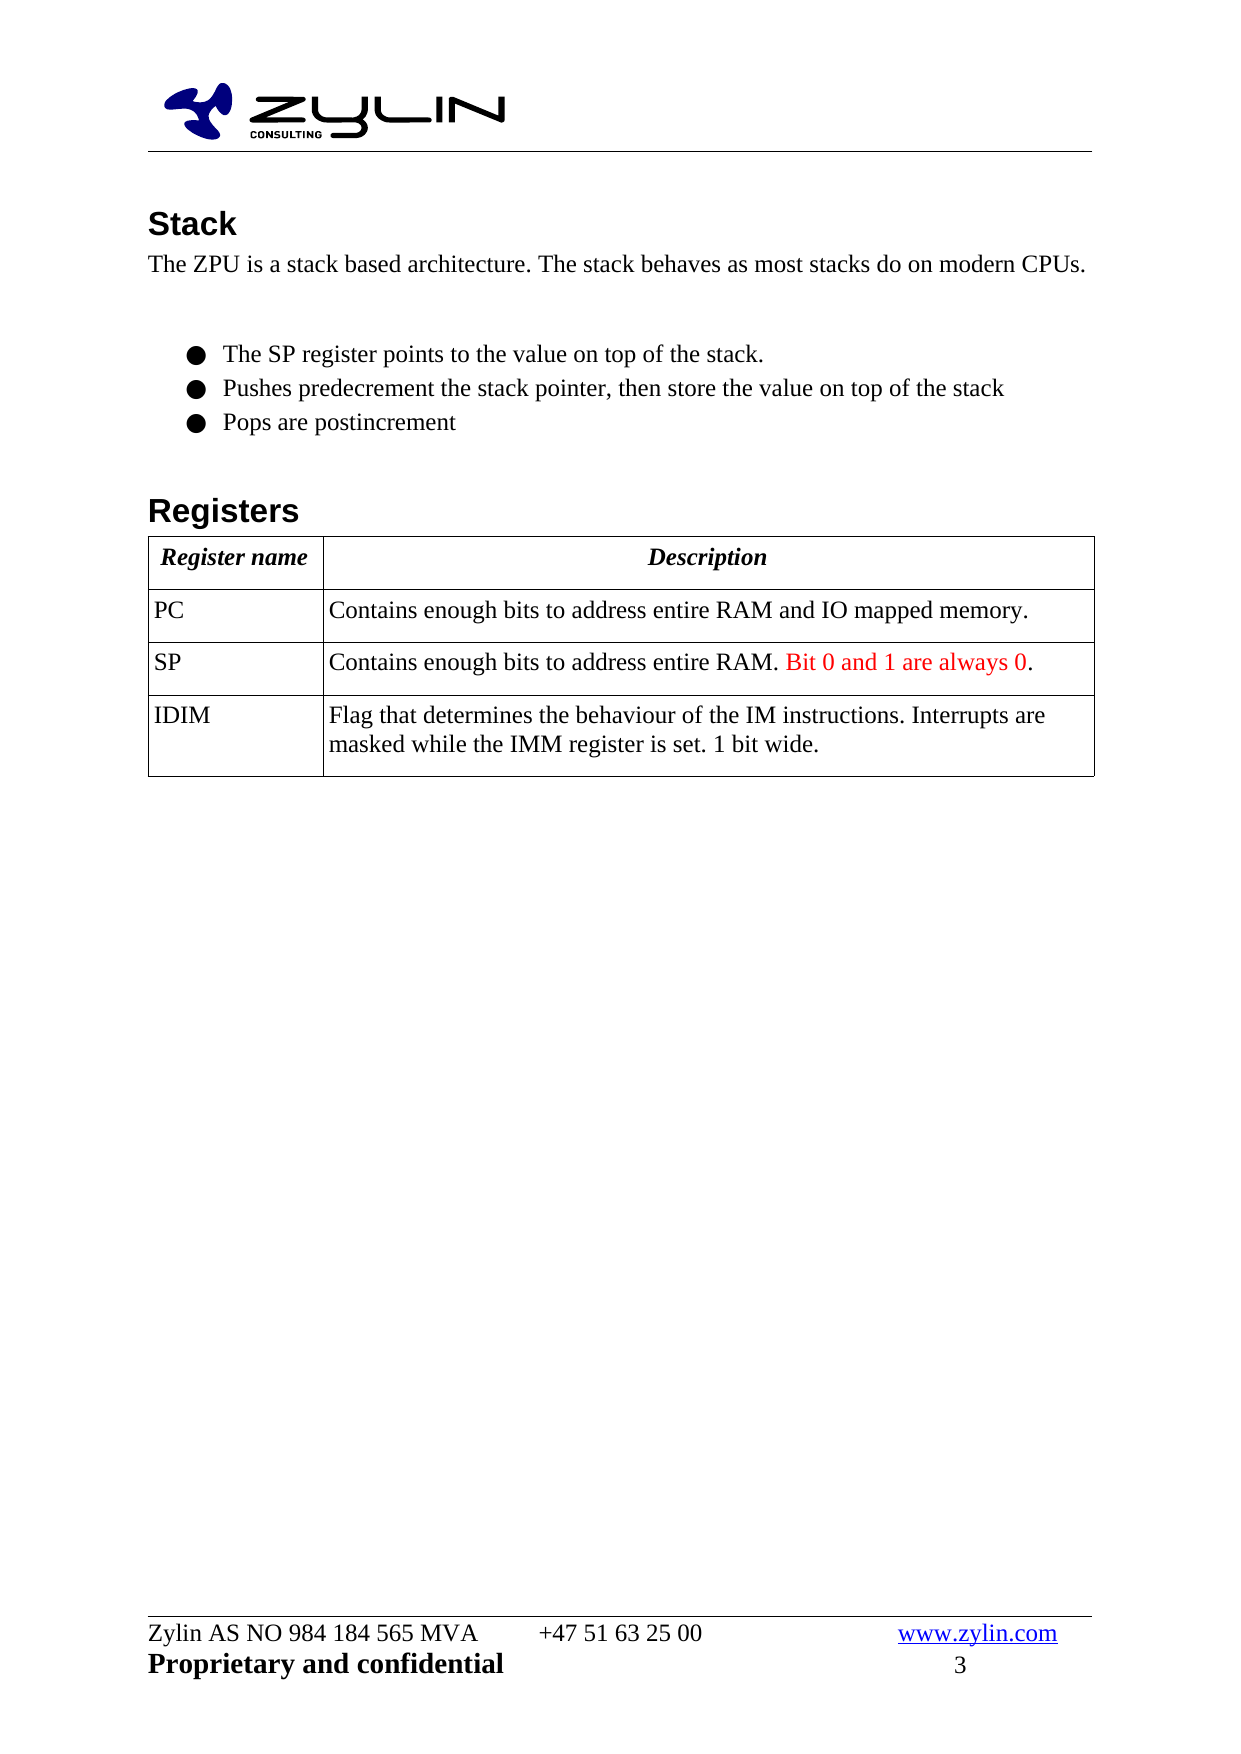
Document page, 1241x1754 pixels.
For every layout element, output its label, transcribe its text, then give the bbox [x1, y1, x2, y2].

table_header Register name [149, 537, 323, 589]
list The SP register points to the value on top of the stack. [185, 335, 1092, 369]
table_cell Contains enough bits to address entire RAM and IO mapped memory. [324, 590, 1094, 642]
table_cell IDIM [149, 696, 323, 776]
table_cell Contains enough bits to address entire RAM. Bit 0 and 1 are always 0. [324, 643, 1094, 694]
table_header Description [324, 537, 1094, 589]
text The ZPU is a stack based architecture. The stack behaves as most stacks do on modern CPUs. [148, 249, 1092, 278]
table_cell Flag that determines the behaviour of the IM instructions. Interrupts are masked while the IMM register is set. 1 bit wide. [324, 696, 1094, 776]
list Pushes predecrement the stack pointer, then store the value on top of the stack [185, 369, 1092, 403]
table_cell SP [149, 643, 323, 694]
table_cell PC [149, 590, 323, 642]
subtitle Stack [148, 204, 1092, 243]
subtitle Registers [148, 491, 1092, 530]
list Pops are postincrement [185, 403, 1092, 438]
